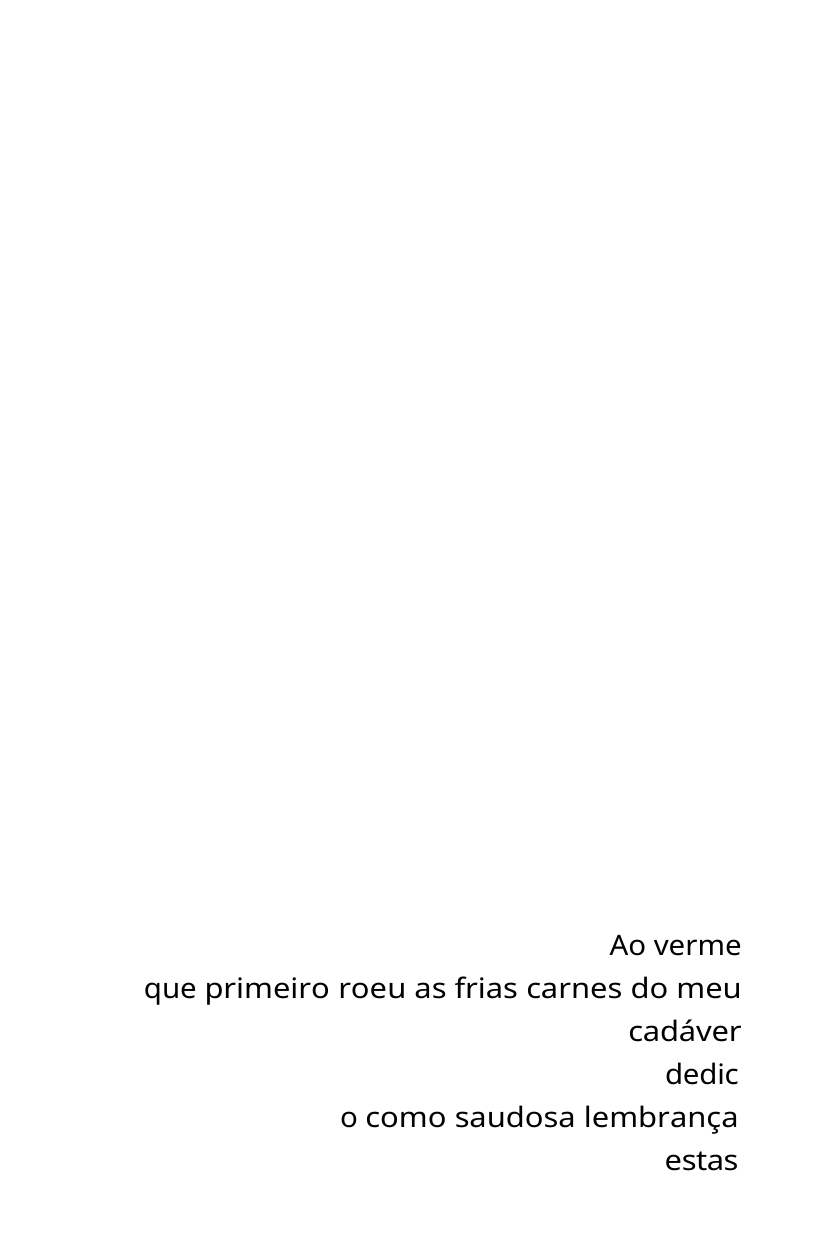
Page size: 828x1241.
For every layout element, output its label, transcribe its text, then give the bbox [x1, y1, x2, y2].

text Ao verme que primeiro roeu as frias carnes do meu cadáver [128, 926, 741, 1050]
text dedico como saudosa lembrança estas [316, 1054, 738, 1179]
